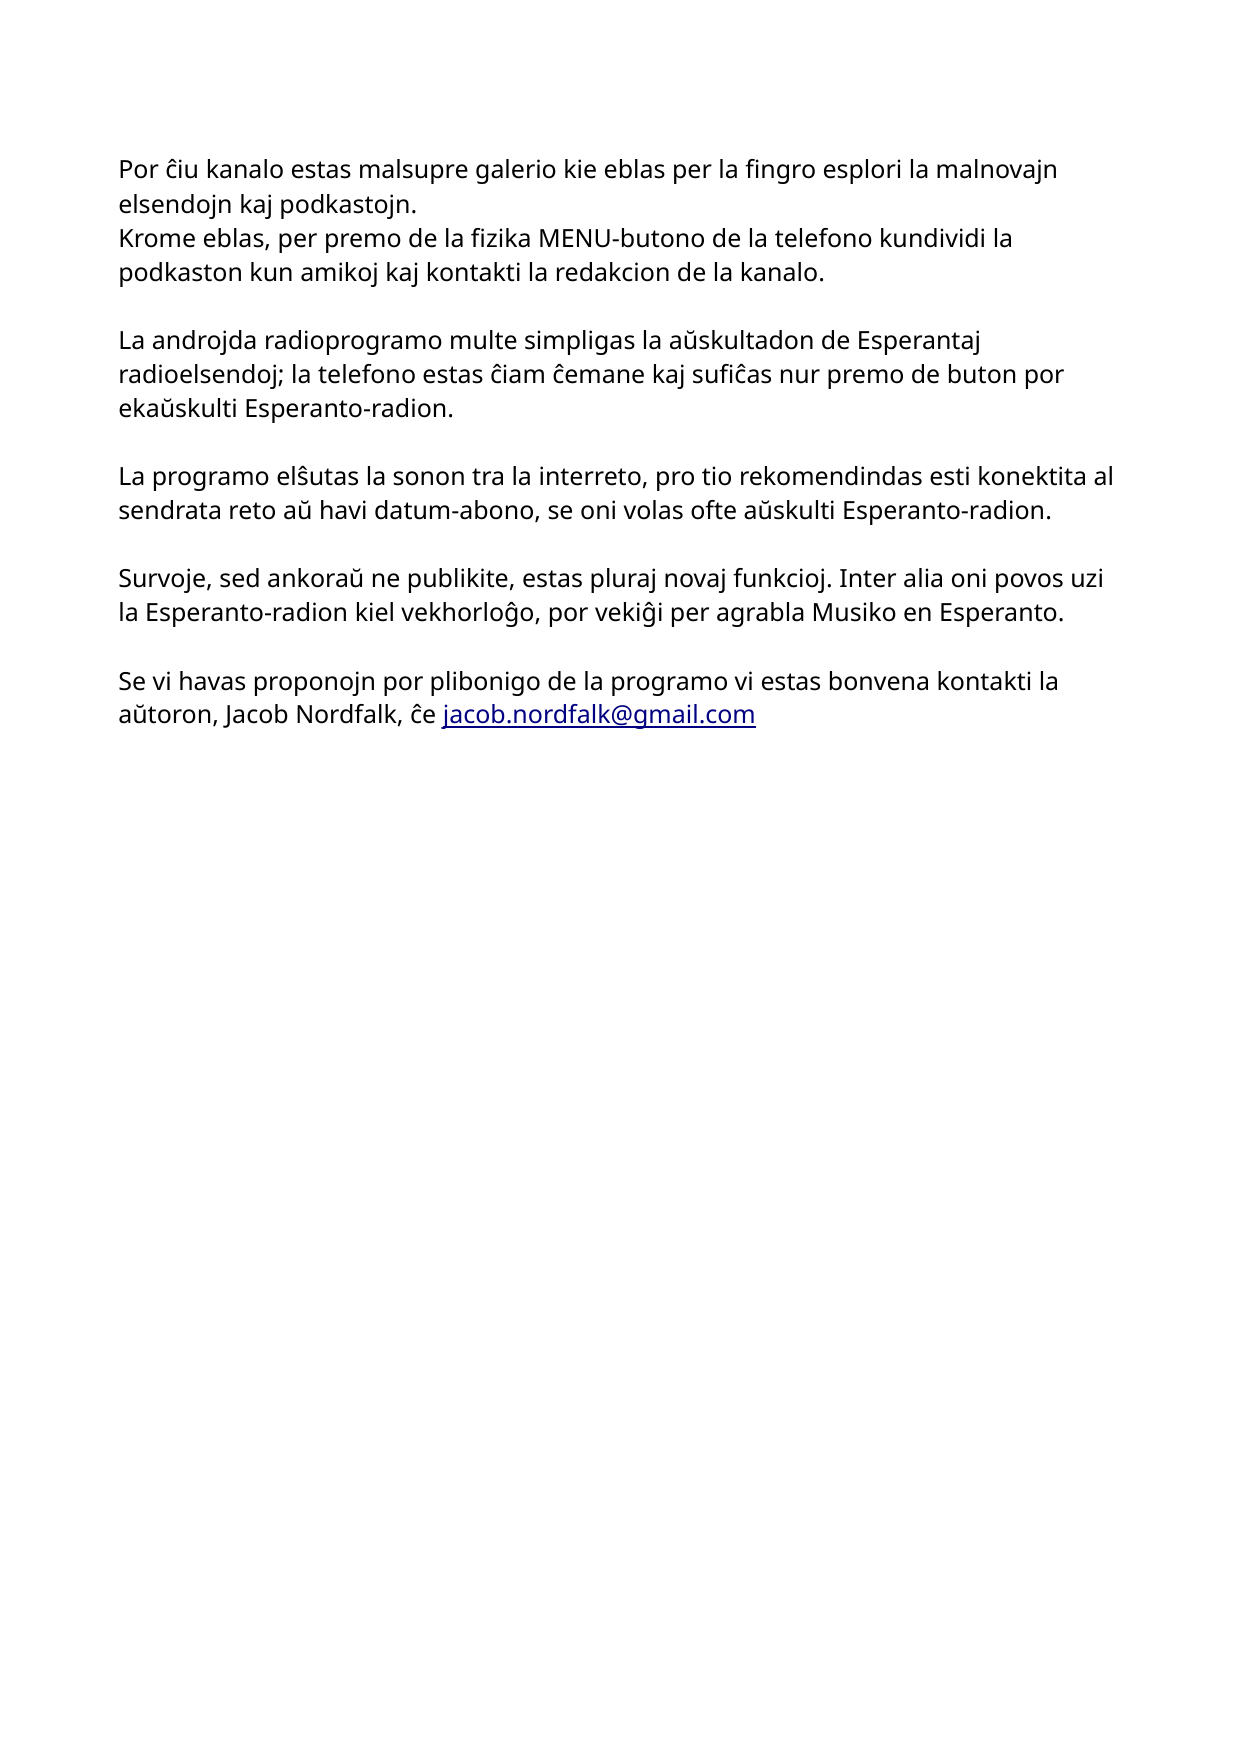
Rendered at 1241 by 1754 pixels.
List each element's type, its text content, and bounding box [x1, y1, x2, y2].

text La androjda radioprogramo multe simpligas la aŭskultadon de Esperantaj radioelsendoj; la telefono estas ĉiam ĉemane kaj sufiĉas nur premo de buton por ekaŭskulti Esperanto-radion. [118, 322, 1122, 425]
text Por ĉiu kanalo estas malsupre galerio kie eblas per la fingro esplori la malnovajn elsendojn kaj podkastojn. [118, 152, 1122, 220]
text Survoje, sed ankoraŭ ne publikite, estas pluraj novaj funkcioj. Inter alia oni povos uzi la Esperanto-radion kiel vekhorloĝo, por vekiĝi per agrabla Musiko en Esperanto. [118, 561, 1122, 629]
text Se vi havas proponojn por plibonigo de la programo vi estas bonvena kontakti la aŭtoron, Jacob Nordfalk, ĉe jacob.nordfalk@gmail.com [118, 663, 1122, 731]
text La programo elŝutas la sonon tra la interreto, pro tio rekomendindas esti konektita al sendrata reto aŭ havi datum-abono, se oni volas ofte aŭskulti Esperanto-radion. [118, 459, 1122, 527]
text Krome eblas, per premo de la fizika MENU-butono de la telefono kundividi la podkaston kun amikoj kaj kontakti la redakcion de la kanalo. [118, 220, 1122, 288]
